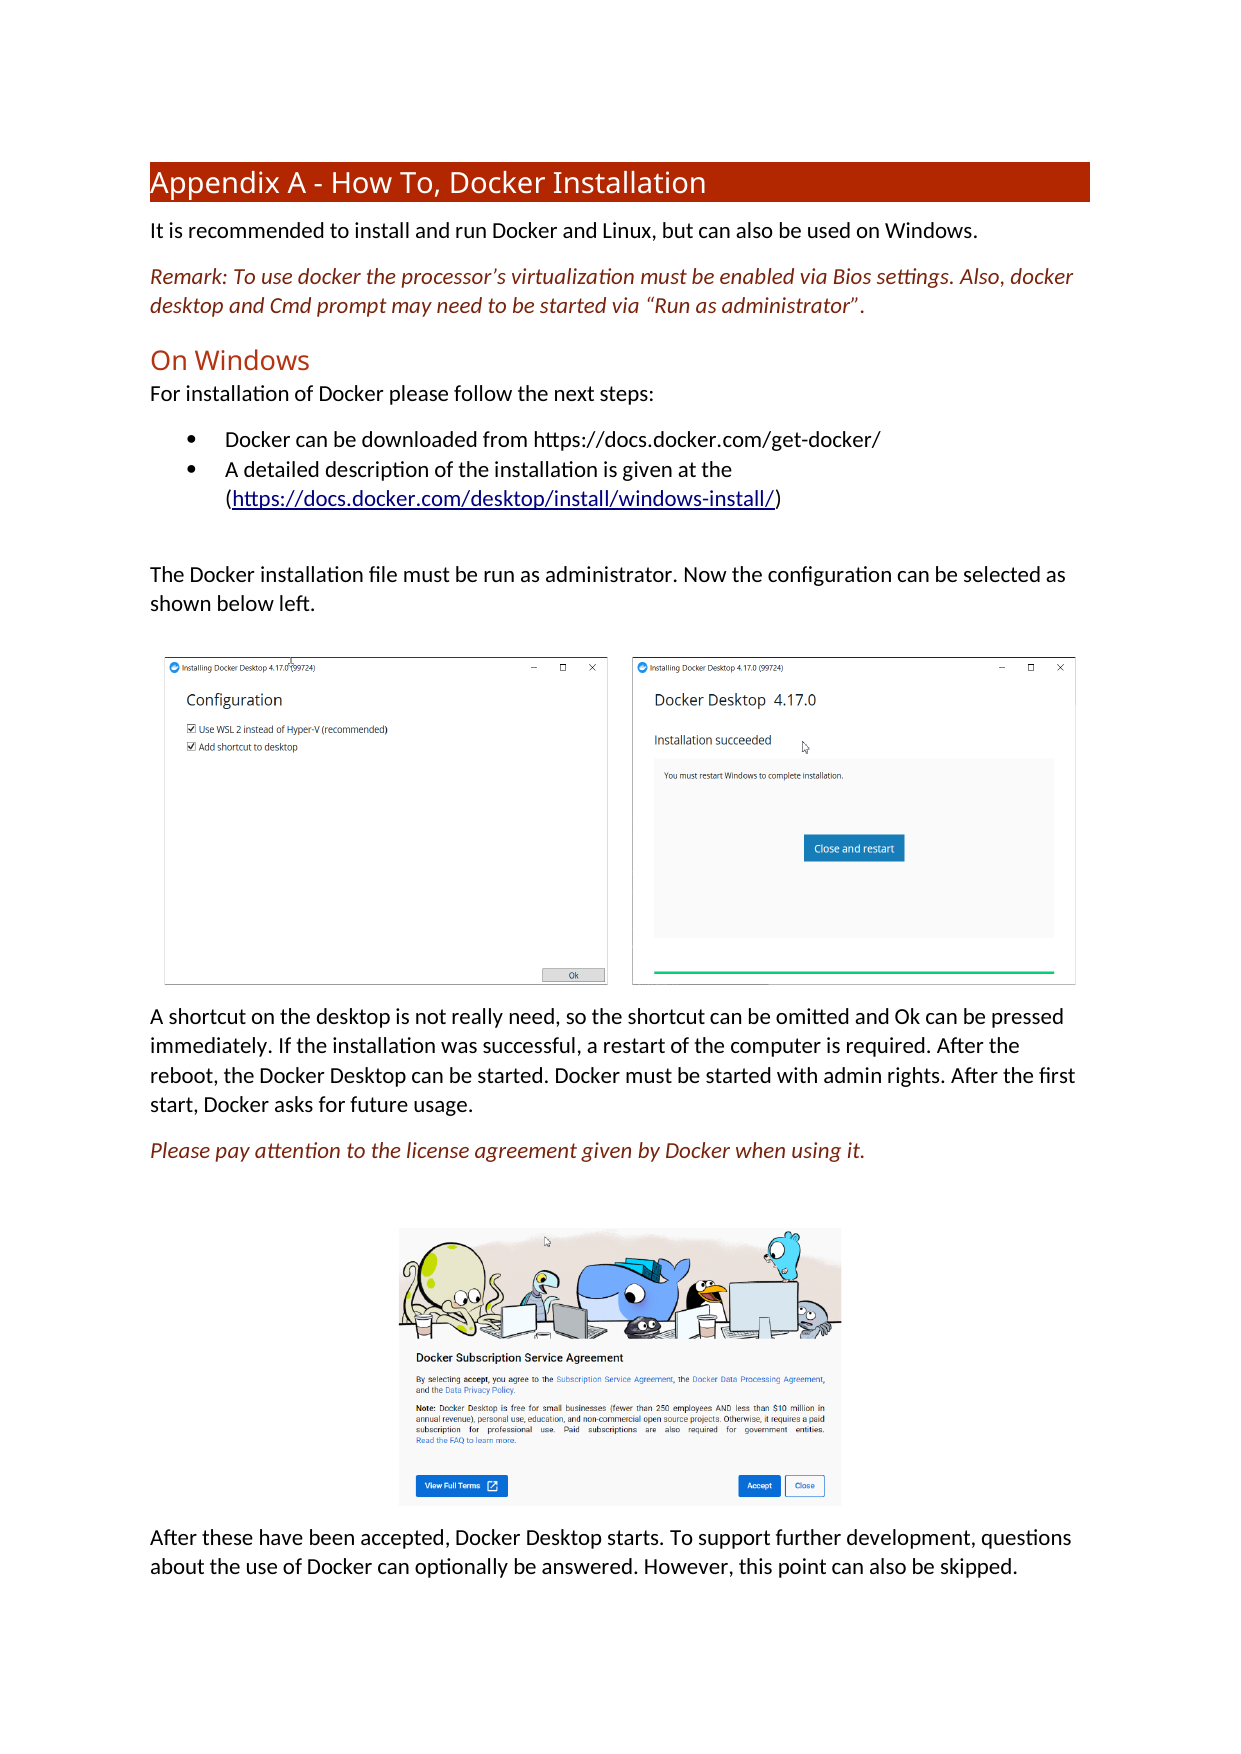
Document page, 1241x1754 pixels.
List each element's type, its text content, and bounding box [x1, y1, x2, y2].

text Remark: To use docker the processor’s virtualization must be enabled via Bios settings. Also, docker desktop and Cmd prompt may need to be started via “Run as administrator”. [150, 262, 1090, 319]
picture [398, 1228, 842, 1506]
text The Docker installation file must be run as administrator. Now the configuration can be selected as shown below left. [150, 559, 1090, 617]
picture [164, 657, 608, 985]
list Docker can be downloaded from https://docs.docker.com/get-docker/ [187, 425, 1090, 454]
text After these have been accepted, Docker Desktop starts. To support further development, questions about the use of Docker can optionally be answered. However, this point can also be skipped. [150, 1523, 1090, 1581]
subtitle Appendix A - How To, Docker Installation [150, 162, 1090, 202]
picture [632, 657, 1076, 985]
text It is recommended to install and run Docker and Linux, but can also be used on Windows. [150, 216, 1090, 244]
text For installation of Docker please follow the next steps: [150, 379, 1090, 408]
subtitle On Windows [150, 341, 1090, 378]
text A shortcut on the desktop is not really need, so the shortcut can be omitted and Ok can be pressed immediately. If the installation was successful, a restart of the computer is required. After the reboot, the Docker Desktop can be started. Docker must be started with admin rights. After the first start, Docker asks for future usage. [150, 1002, 1090, 1119]
text Please pay attention to the license agreement given by Docker when using it. [150, 1136, 1090, 1165]
list A detailed description of the installation is given at the (https://docs.docker.com/desktop/install/windows-install/) [187, 455, 1090, 513]
